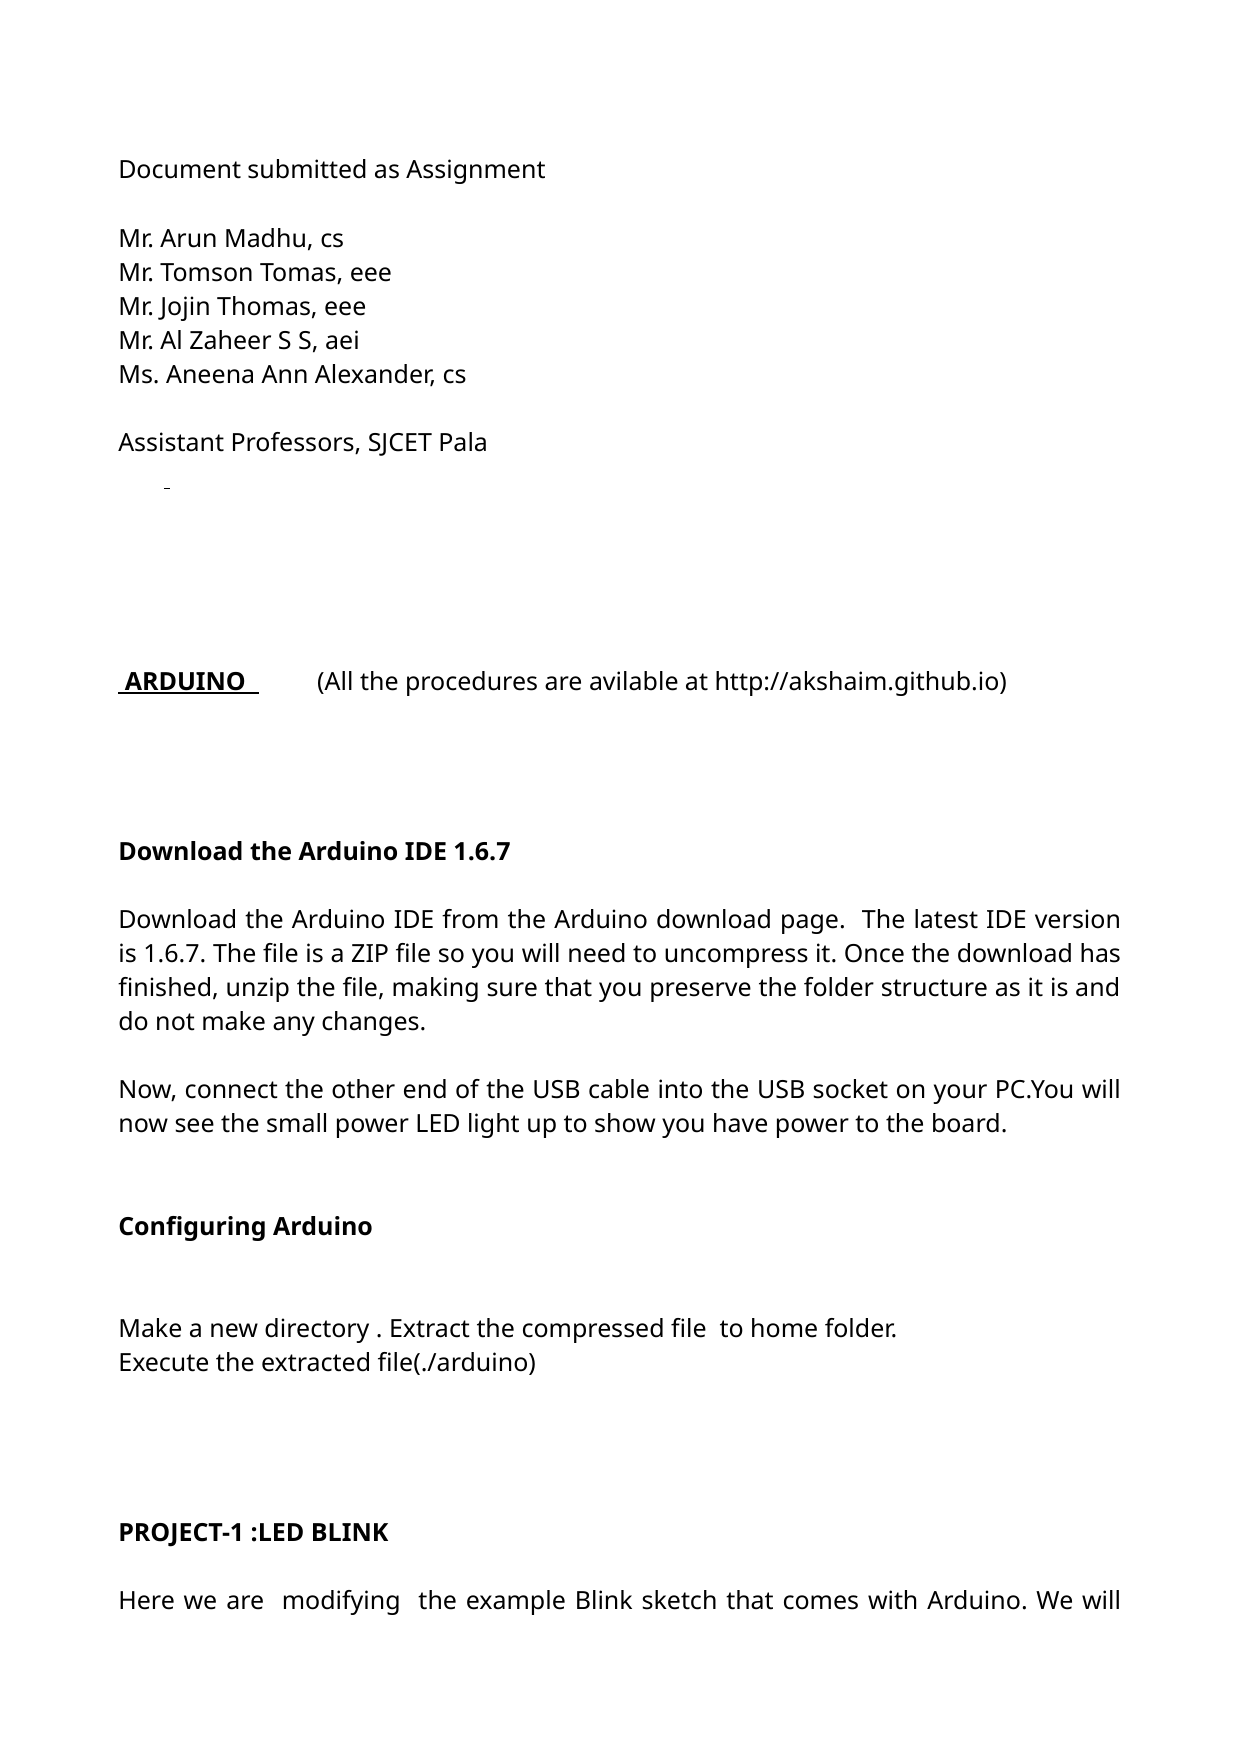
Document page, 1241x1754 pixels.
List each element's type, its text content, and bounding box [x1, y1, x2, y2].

text Download the Arduino IDE 1.6.7 [118, 833, 1122, 867]
text PROJECT-1 :LED BLINK [118, 1515, 1122, 1549]
text Execute the extracted file(./arduino) [118, 1344, 1122, 1378]
text Document submitted as Assignment [118, 152, 1122, 186]
text Mr. Al Zaheer S S, aei [118, 322, 1122, 357]
text Make a new directory . Extract the compressed file to home folder. [118, 1310, 1122, 1344]
text Mr. Tomson Tomas, eee [118, 254, 1122, 288]
text Here we are modifying the example Blink sketch that comes with Arduino. We will [118, 1583, 1122, 1617]
text Ms. Aneena Ann Alexander, cs [118, 357, 1122, 391]
text Now, connect the other end of the USB cable into the USB socket on your PC.You will now see the small power LED light up to show you have power to the board. [118, 1072, 1122, 1140]
text ARDUINO (All the procedures are avilable at http://akshaim.github.io) [118, 663, 1122, 697]
text Mr. Arun Madhu, cs [118, 220, 1122, 254]
text Download the Arduino IDE from the Arduino download page. The latest IDE version is 1.6.7. The file is a ZIP file so you will need to uncompress it. Once the download has finished, unzip the file, making sure that you preserve the folder structure as it is and do not make any changes. [118, 902, 1122, 1038]
text Mr. Jojin Thomas, eee [118, 288, 1122, 322]
text Configuring Arduino [118, 1208, 1122, 1242]
text Assistant Professors, SJCET Pala [118, 425, 1122, 459]
